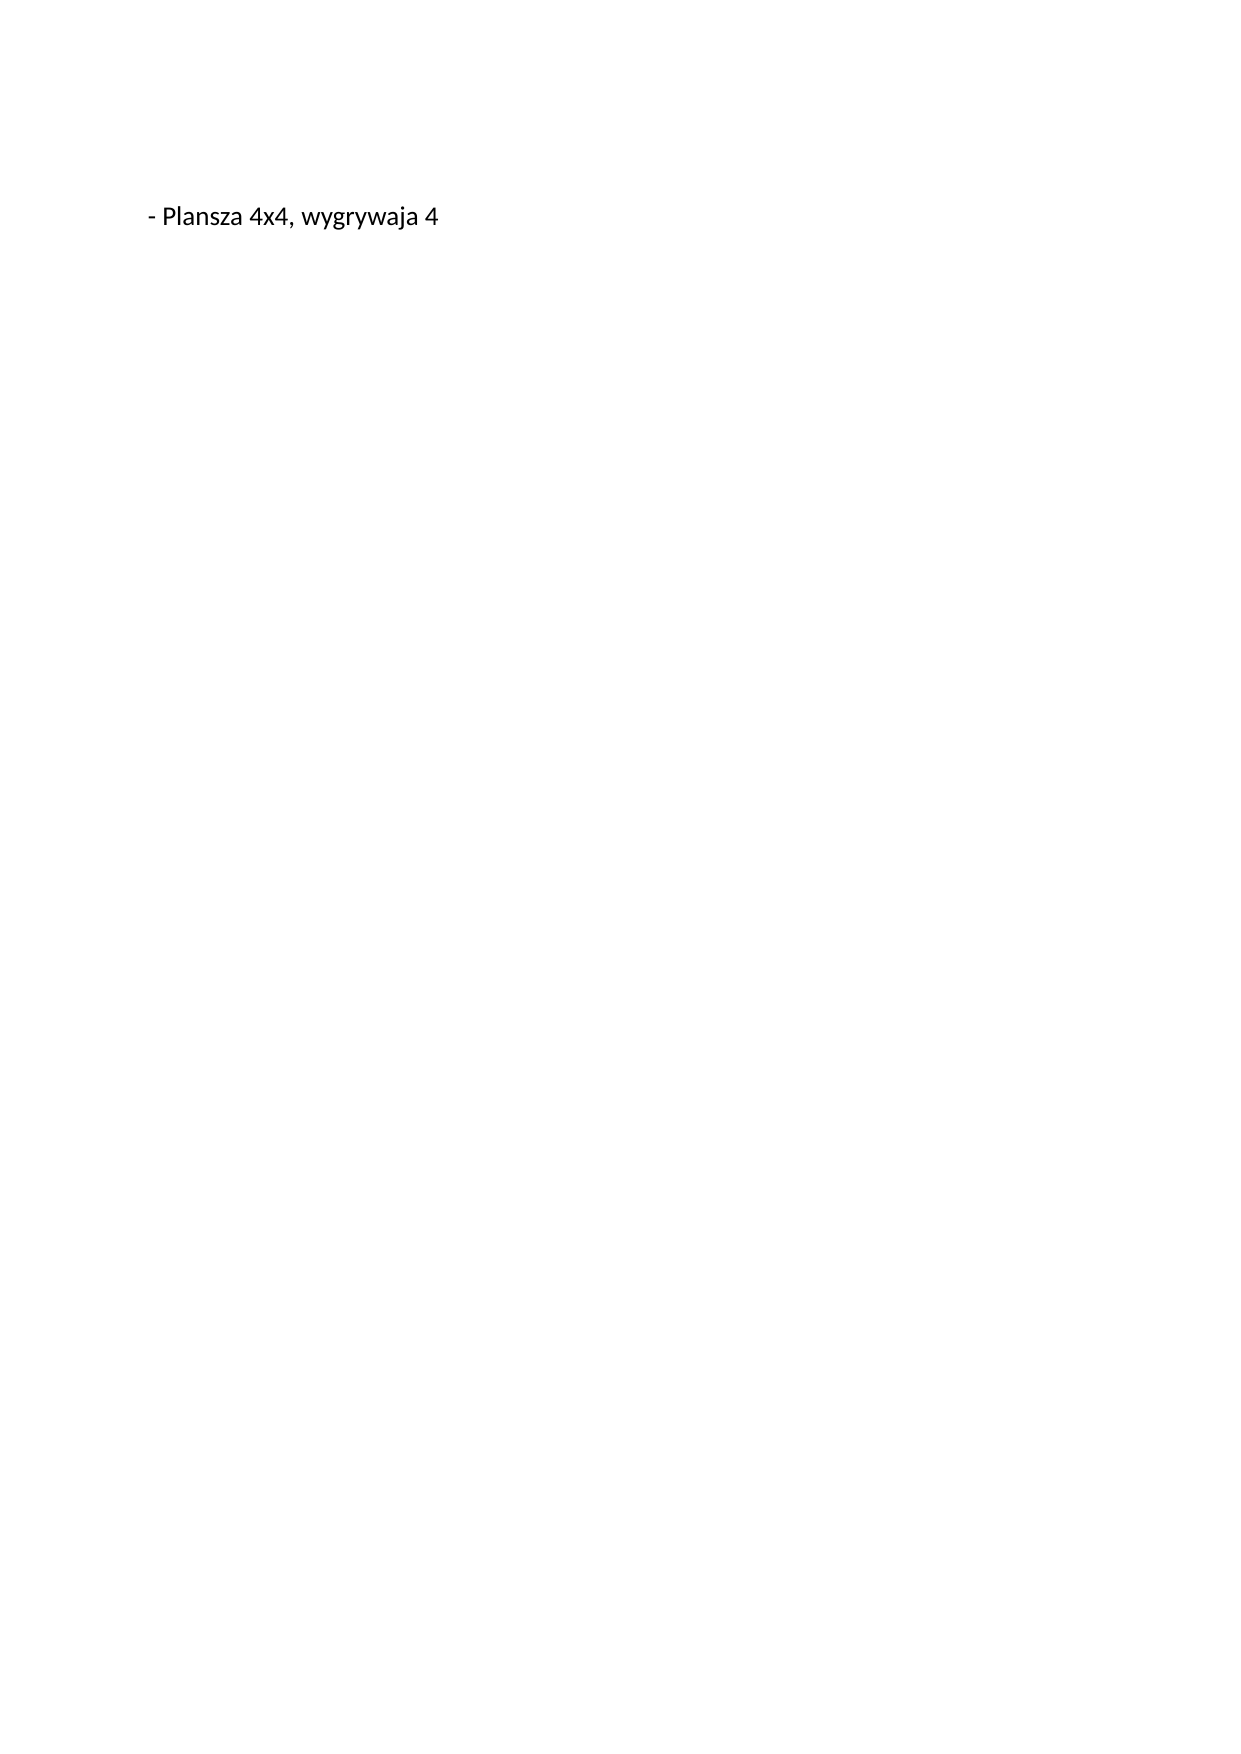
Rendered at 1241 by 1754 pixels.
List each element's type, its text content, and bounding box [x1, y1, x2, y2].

text - Plansza 4x4, wygrywaja 4 [148, 199, 1093, 232]
